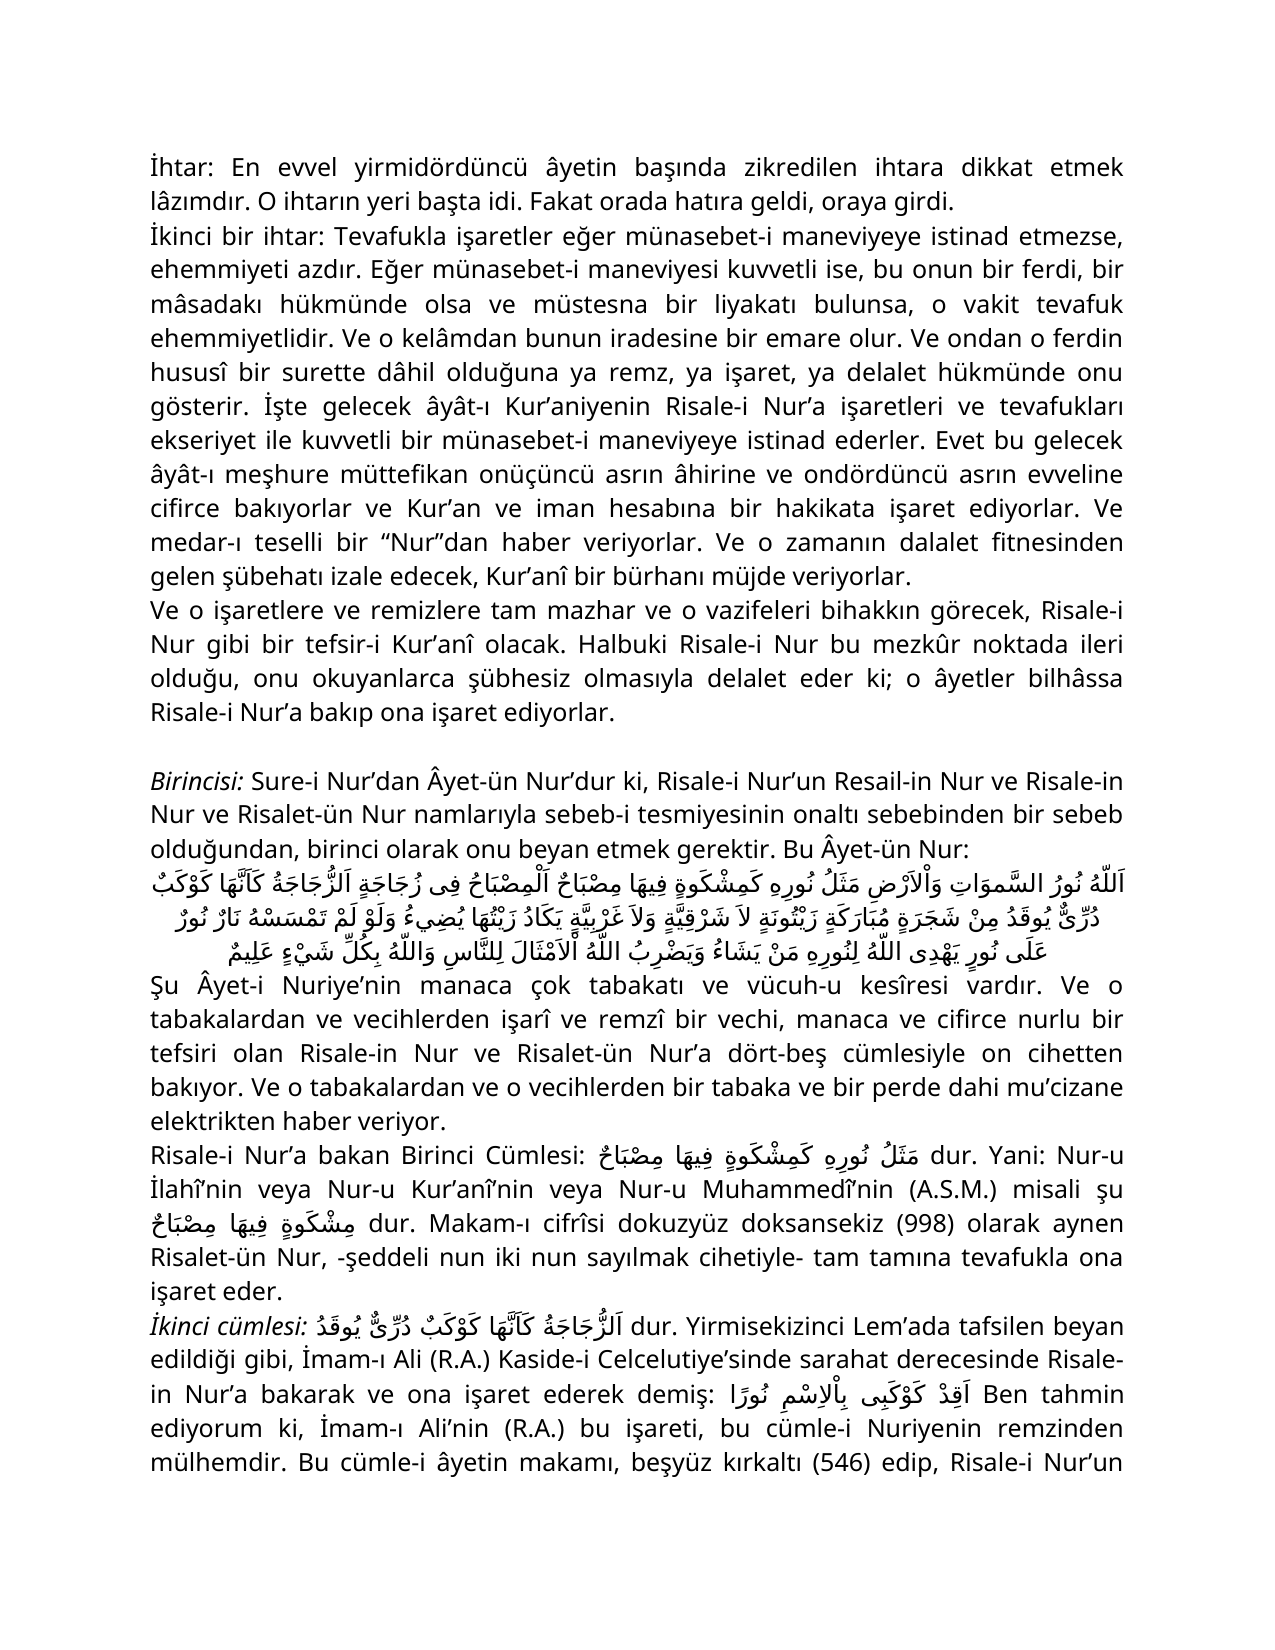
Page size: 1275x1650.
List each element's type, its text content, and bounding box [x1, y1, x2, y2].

text İkinci bir ihtar: Tevafukla işaretler eğer münasebet-i maneviyeye istinad etmezse, ehemmiyeti azdır. Eğer münasebet-i maneviyesi kuvvetli ise, bu onun bir ferdi, bir mâsadakı hükmünde olsa ve müstesna bir liyakatı bulunsa, o vakit tevafuk ehemmiyetlidir. Ve o kelâmdan bunun iradesine bir emare olur. Ve ondan o ferdin hususî bir surette dâhil olduğuna ya remz, ya işaret, ya delalet hükmünde onu gösterir. İşte gelecek âyât-ı Kur’aniyenin Risale-i Nur’a işaretleri ve tevafukları ekseriyet ile kuvvetli bir münasebet-i maneviyeye istinad ederler. Evet bu gelecek âyât-ı meşhure müttefikan onüçüncü asrın âhirine ve ondördüncü asrın evveline cifirce bakıyorlar ve Kur’an ve iman hesabına bir hakikata işaret ediyorlar. Ve medar-ı teselli bir “Nur”dan haber veriyorlar. Ve o zamanın dalalet fitnesinden gelen şübehatı izale edecek, Kur’anî bir bürhanı müjde veriyorlar. [150, 218, 1125, 593]
text Birincisi: Sure-i Nur’dan Âyet-ün Nur’dur ki, Risale-i Nur’un Resail-in Nur ve Risale-in Nur ve Risalet-ün Nur namlarıyla sebeb-i tesmiyesinin onaltı sebebinden bir sebeb olduğundan, birinci olarak onu beyan etmek gerektir. Bu Âyet-ün Nur: [150, 763, 1125, 865]
text Risale-i Nur’a bakan Birinci Cümlesi: مَثَلُ نُورِهِ كَمِشْكَوةٍ فِيهَا مِصْبَاحٌ dur. Yani: Nur-u İlahî’nin veya Nur-u Kur’anî’nin veya Nur-u Muhammedî’nin (A.S.M.) misali şu مِشْكَوةٍ فِيهَا مِصْبَاحٌ dur. Makam-ı cifrîsi dokuzyüz doksansekiz (998) olarak aynen Risalet-ün Nur, -şeddeli nun iki nun sayılmak cihetiyle- tam tamına tevafukla ona işaret eder. [150, 1138, 1125, 1308]
text اَللّهُ نُورُ السَّموَاتِ وَاْلاَرْضِ مَثَلُ نُورِهِ كَمِشْكَوةٍ فِيهَا مِصْبَاحٌ اَلْمِصْبَاحُ فِى زُجَاجَةٍ اَلزُّجَاجَةُ كَاَنَّهَا كَوْكَبٌ دُرِّىٌّ يُوقَدُ مِنْ شَجَرَةٍ مُبَارَكَةٍ زَيْتُونَةٍ لاَ شَرْقِيَّةٍ وَلاَ غَرْبِيَّةٍ يَكَادُ زَيْتُهَا يُضِيءُ وَلَوْ لَمْ تَمْسَسْهُ نَارٌ نُورٌ عَلَى نُورٍ يَهْدِى اللّهُ لِنُورِهِ مَنْ يَشَاءُ وَيَضْرِبُ اللّهُ اْلاَمْثَالَ لِلنَّاسِ وَاللّهُ بِكُلِّ شَيْءٍ عَلِيمٌ [150, 865, 1125, 967]
text İkinci cümlesi: اَلزُّجَاجَةُ كَاَنَّهَا كَوْكَبٌ دُرِّىٌّ يُوقَدُ dur. Yirmisekizinci Lem’ada tafsilen beyan edildiği gibi, İmam-ı Ali (R.A.) Kaside-i Celcelutiye’sinde sarahat derecesinde Risale-in Nur’a bakarak ve ona işaret ederek demiş: اَقِدْ كَوْكَبِى بِاْلاِسْمِ نُورًا Ben tahmin ediyorum ki, İmam-ı Ali’nin (R.A.) bu işareti, bu cümle-i Nuriyenin remzinden mülhemdir. Bu cümle-i âyetin makamı, beşyüz kırkaltı (546) edip, Risale-i Nur’un adedi olan beşyüz kırksekize (548) gayet cüz’î ve sırlı iki fark ile tevafuk noktasından işaret ettiği gibi, remzî bir manasıyla tam bakıyor. [150, 1308, 1125, 1478]
text Ve o işaretlere ve remizlere tam mazhar ve o vazifeleri bihakkın görecek, Risale-i Nur gibi bir tefsir-i Kur’anî olacak. Halbuki Risale-i Nur bu mezkûr noktada ileri olduğu, onu okuyanlarca şübhesiz olmasıyla delalet eder ki; o âyetler bilhâssa Risale-i Nur’a bakıp ona işaret ediyorlar. [150, 593, 1125, 729]
text İhtar: En evvel yirmidördüncü âyetin başında zikredilen ihtara dikkat etmek lâzımdır. O ihtarın yeri başta idi. Fakat orada hatıra geldi, oraya girdi. [150, 150, 1125, 218]
text Şu Âyet-i Nuriye’nin manaca çok tabakatı ve vücuh-u kesîresi vardır. Ve o tabakalardan ve vecihlerden işarî ve remzî bir vechi, manaca ve cifirce nurlu bir tefsiri olan Risale-in Nur ve Risalet-ün Nur’a dört-beş cümlesiyle on cihetten bakıyor. Ve o tabakalardan ve o vecihlerden bir tabaka ve bir perde dahi mu’cizane elektrikten haber veriyor. [150, 967, 1125, 1138]
